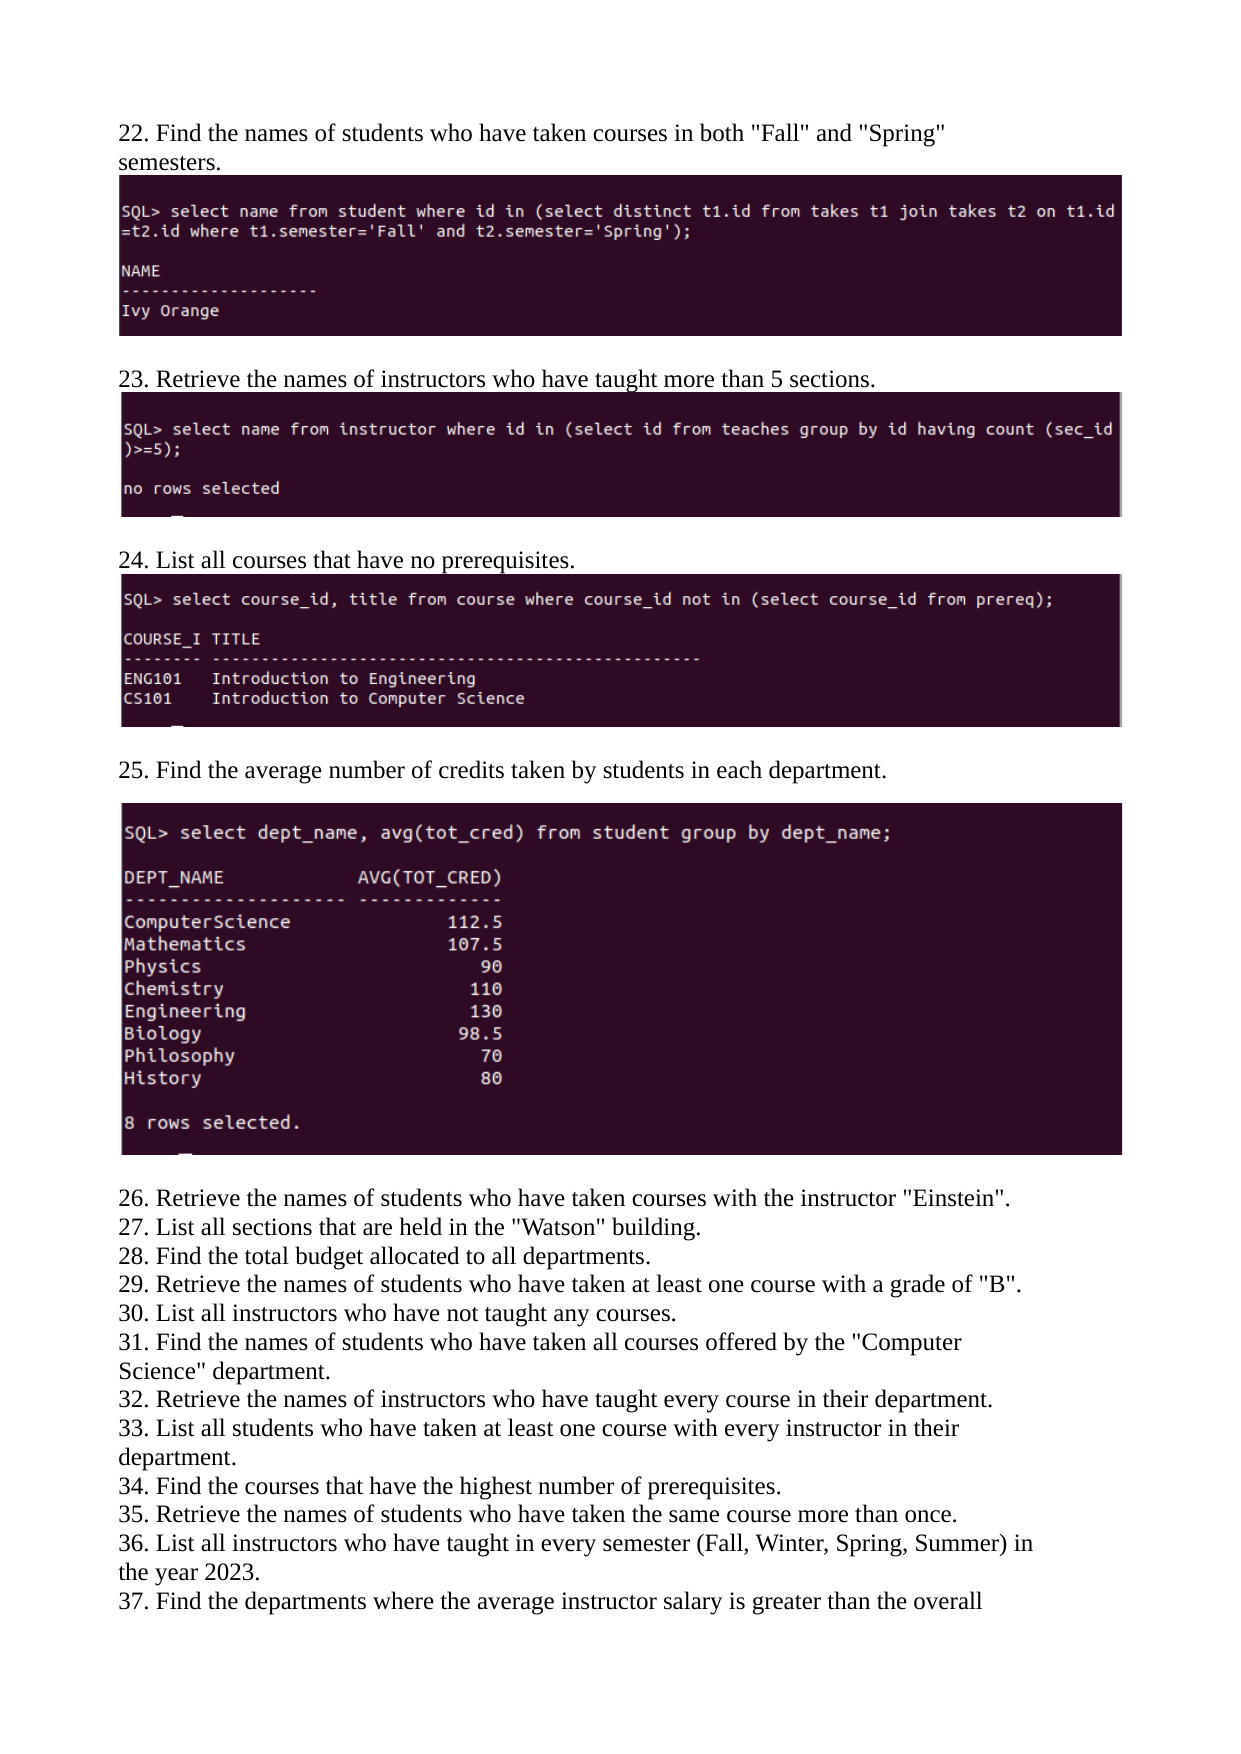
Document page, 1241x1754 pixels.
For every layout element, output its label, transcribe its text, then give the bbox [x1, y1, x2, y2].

text 26. Retrieve the names of students who have taken courses with the instructor "Einstein". [118, 1183, 1122, 1212]
picture [118, 392, 1123, 517]
text 35. Retrieve the names of students who have taken the same course more than once. [118, 1499, 1122, 1528]
text 22. Find the names of students who have taken courses in both "Fall" and "Spring" [118, 118, 1122, 147]
picture [118, 803, 1123, 1155]
text 31. Find the names of students who have taken all courses offered by the "Computer [118, 1327, 1122, 1356]
text 32. Retrieve the names of instructors who have taught every course in their department. [118, 1384, 1122, 1413]
text 23. Retrieve the names of instructors who have taught more than 5 sections. [118, 364, 1122, 392]
text department. [118, 1442, 1122, 1471]
text 28. Find the total budget allocated to all departments. [118, 1241, 1122, 1269]
text 24. List all courses that have no prerequisites. [118, 545, 1122, 574]
text Science" department. [118, 1356, 1122, 1384]
text 29. Retrieve the names of students who have taken at least one course with a grade of "B". [118, 1269, 1122, 1298]
text 30. List all instructors who have not taught any courses. [118, 1298, 1122, 1327]
text 34. Find the courses that have the highest number of prerequisites. [118, 1471, 1122, 1499]
text the year 2023. [118, 1557, 1122, 1586]
text 36. List all instructors who have taught in every semester (Fall, Winter, Spring, Summer) in [118, 1528, 1122, 1557]
picture [118, 175, 1123, 336]
text 25. Find the average number of credits taken by students in each department. [118, 755, 1122, 784]
text 27. List all sections that are held in the "Watson" building. [118, 1212, 1122, 1241]
text 33. List all students who have taken at least one course with every instructor in their [118, 1413, 1122, 1442]
text 37. Find the departments where the average instructor salary is greater than the overall [118, 1586, 1122, 1614]
picture [118, 574, 1123, 727]
text semesters. [118, 147, 1122, 175]
